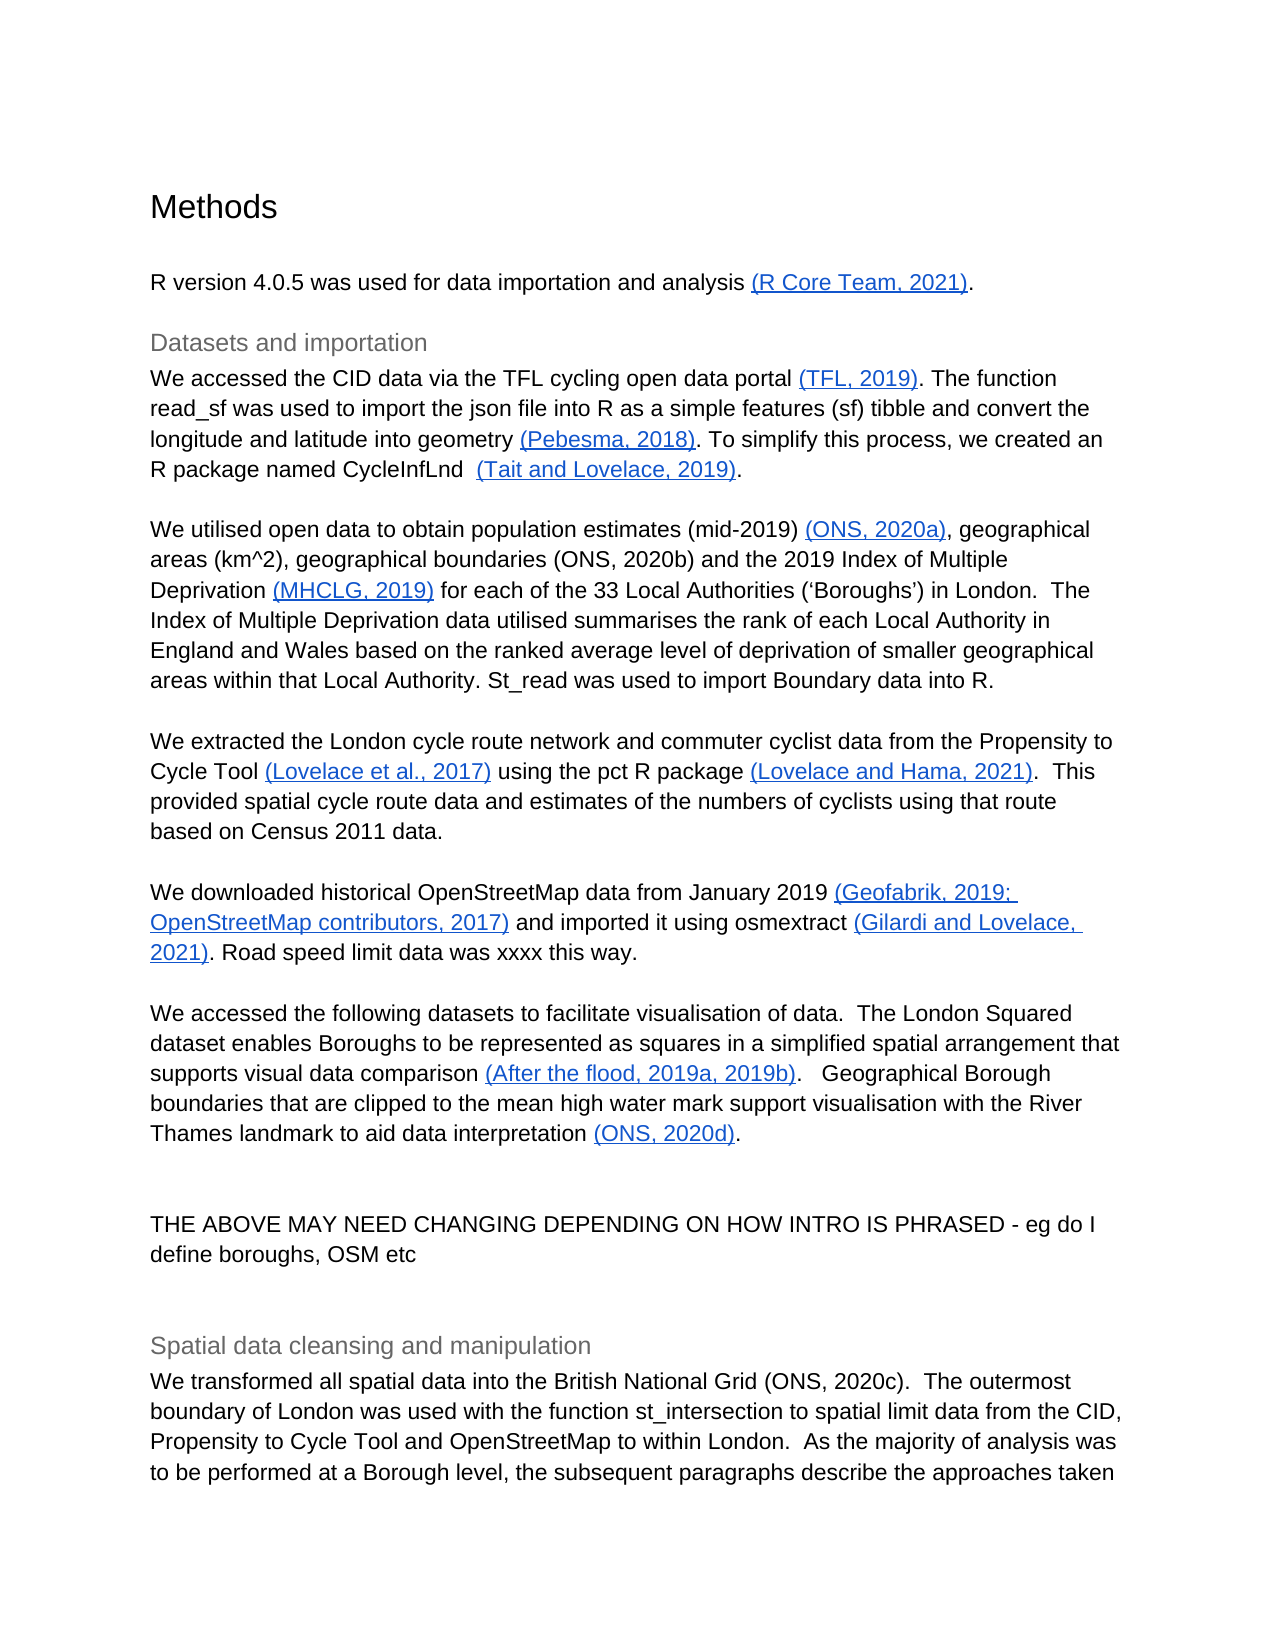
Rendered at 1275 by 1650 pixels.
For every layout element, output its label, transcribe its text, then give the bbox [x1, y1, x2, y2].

text We downloaded historical OpenStreetMap data from January 2019 (Geofabrik, 2019; OpenStreetMap contributors, 2017) and imported it using osmextract (Gilardi and Lovelace, 2021). Road speed limit data was xxxx this way. [150, 879, 1125, 965]
subtitle Datasets and importation [150, 328, 1125, 357]
text We accessed the following datasets to facilitate visualisation of data. The London Squared dataset enables Boroughs to be represented as squares in a simplified spatial arrangement that supports visual data comparison (After the flood, 2019a, 2019b). Geographical Borough boundaries that are clipped to the mean high water mark support visualisation with the River Thames landmark to aid data interpretation (ONS, 2020d). [150, 999, 1125, 1147]
subtitle Spatial data cleansing and manipulation [150, 1331, 1125, 1359]
text We transformed all spatial data into the British National Grid (ONS, 2020c). The outermost boundary of London was used with the function st_intersection to spatial limit data from the CID, Propensity to Cycle Tool and OpenStreetMap to within London. As the majority of analysis was to be performed at a Borough level, the subsequent paragraphs describe the approaches taken [150, 1368, 1125, 1485]
text THE ABOVE MAY NEED CHANGING DEPENDING ON HOW INTRO IS PHRASED - eg do I define boroughs, OSM etc [150, 1211, 1125, 1267]
text We utilised open data to obtain population estimates (mid-2019) (ONS, 2020a), geographical areas (km^2), geographical boundaries (ONS, 2020b) and the 2019 Index of Multiple Deprivation (MHCLG, 2019) for each of the 33 Local Authorities (‘Boroughs’) in London. The Index of Multiple Deprivation data utilised summarises the rank of each Local Authority in England and Wales based on the ranked average level of deprivation of smaller geographical areas within that Local Authority. St_read was used to import Boundary data into R. [150, 516, 1125, 693]
subtitle Methods [150, 187, 1125, 226]
text We extracted the London cycle route network and commuter cyclist data from the Propensity to Cycle Tool (Lovelace et al., 2017) using the pct R package (Lovelace and Hama, 2021). This provided spatial cycle route data and estimates of the numbers of cyclists using that route based on Census 2011 data. [150, 728, 1125, 844]
text We accessed the CID data via the TFL cycling open data portal (TFL, 2019). The function read_sf was used to import the json file into R as a simple features (sf) tibble and convert the longitude and latitude into geometry (Pebesma, 2018). To simplify this process, we created an R package named CycleInfLnd (Tait and Lovelace, 2019). [150, 365, 1125, 482]
text R version 4.0.5 was used for data importation and analysis (R Core Team, 2021). [150, 269, 1125, 295]
